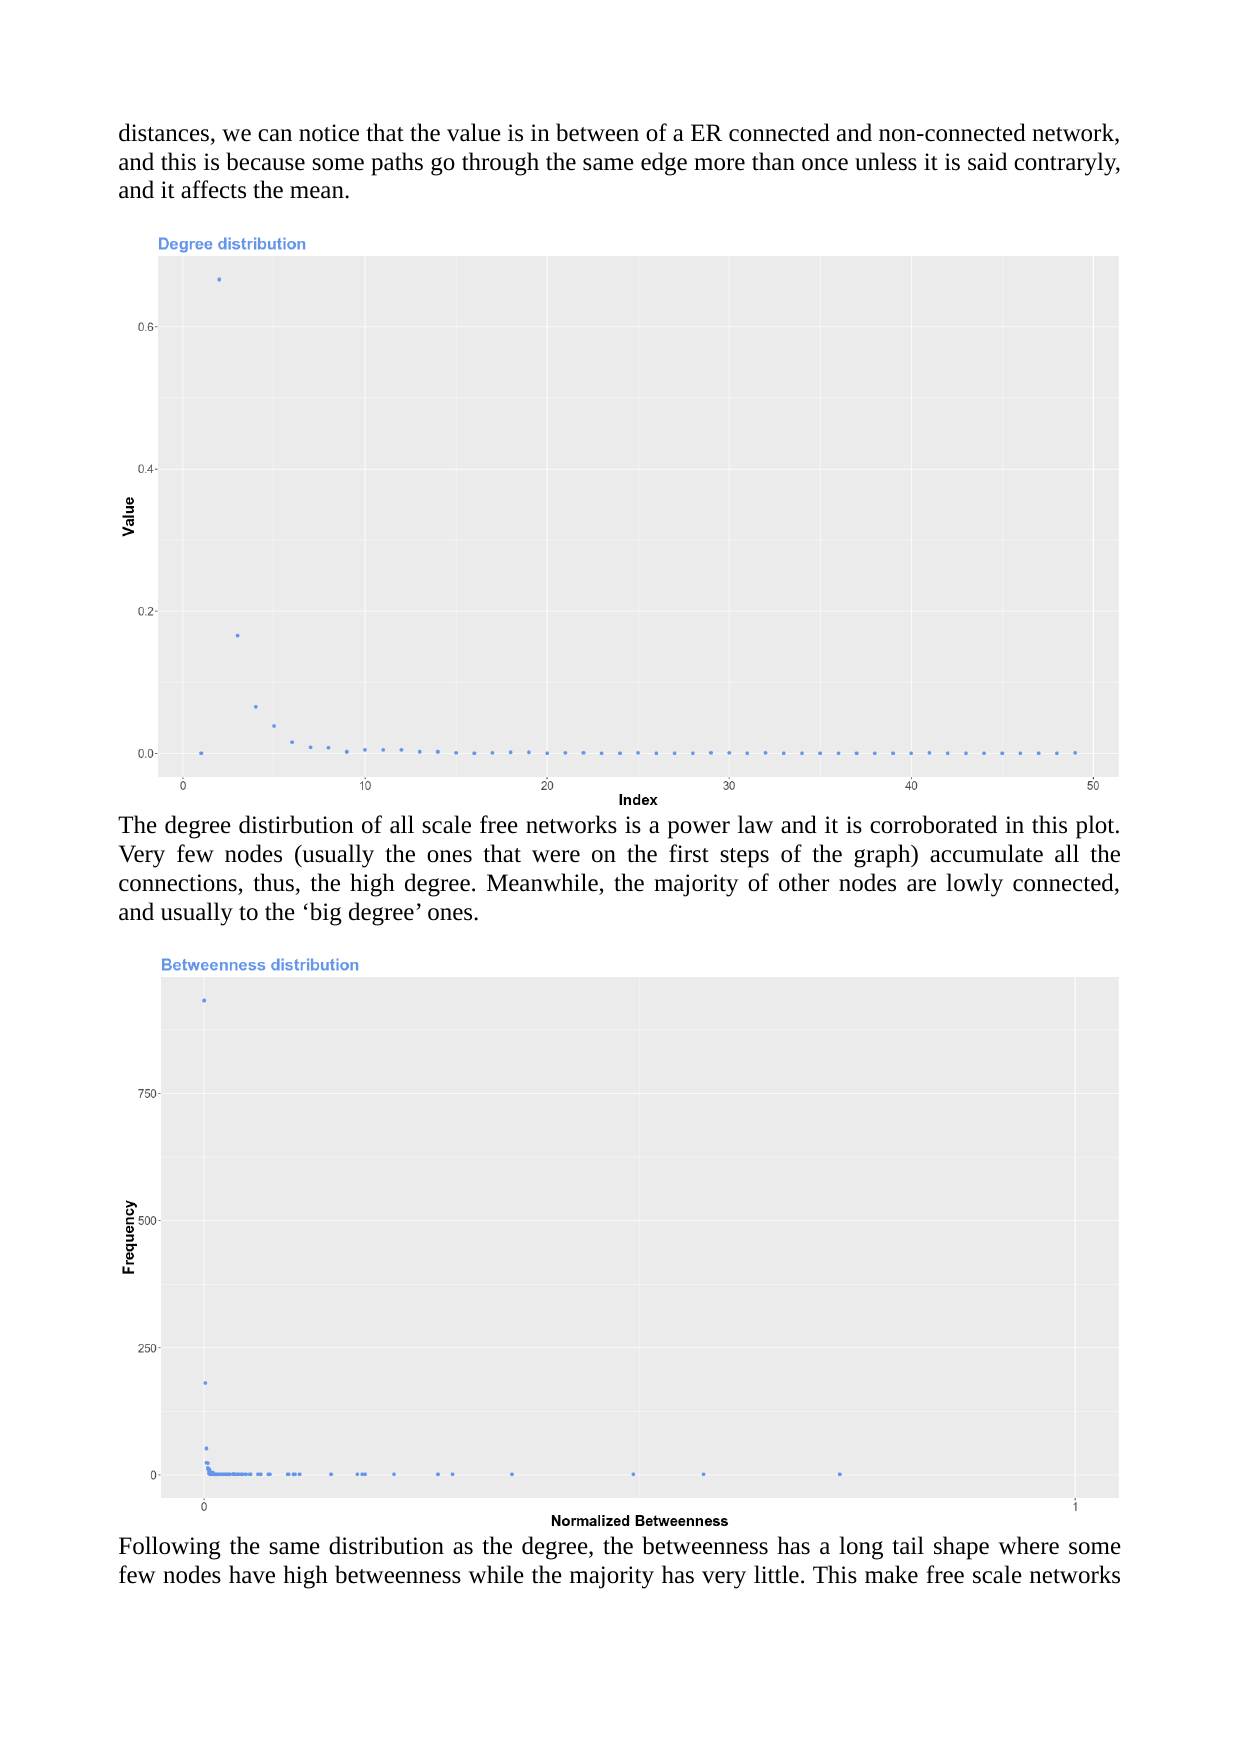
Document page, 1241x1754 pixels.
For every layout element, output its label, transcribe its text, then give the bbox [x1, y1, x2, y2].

text distances, we can notice that the value is in between of a ER connected and non-connected network, and this is because some paths go through the same edge more than once unless it is said contraryly, and it affects the mean. [118, 118, 1122, 204]
picture [118, 233, 1123, 811]
text The degree distirbution of all scale free networks is a power law and it is corroborated in this plot. Very few nodes (usually the ones that were on the first steps of the graph) accumulate all the connections, thus, the high degree. Meanwhile, the majority of other nodes are lowly connected, and usually to the ‘big degree’ ones. [118, 811, 1122, 925]
picture [118, 954, 1123, 1532]
text Following the same distribution as the degree, the betweenness has a long tail shape where some few nodes have high betweenness while the majority has very little. This make free scale networks [118, 1532, 1122, 1589]
